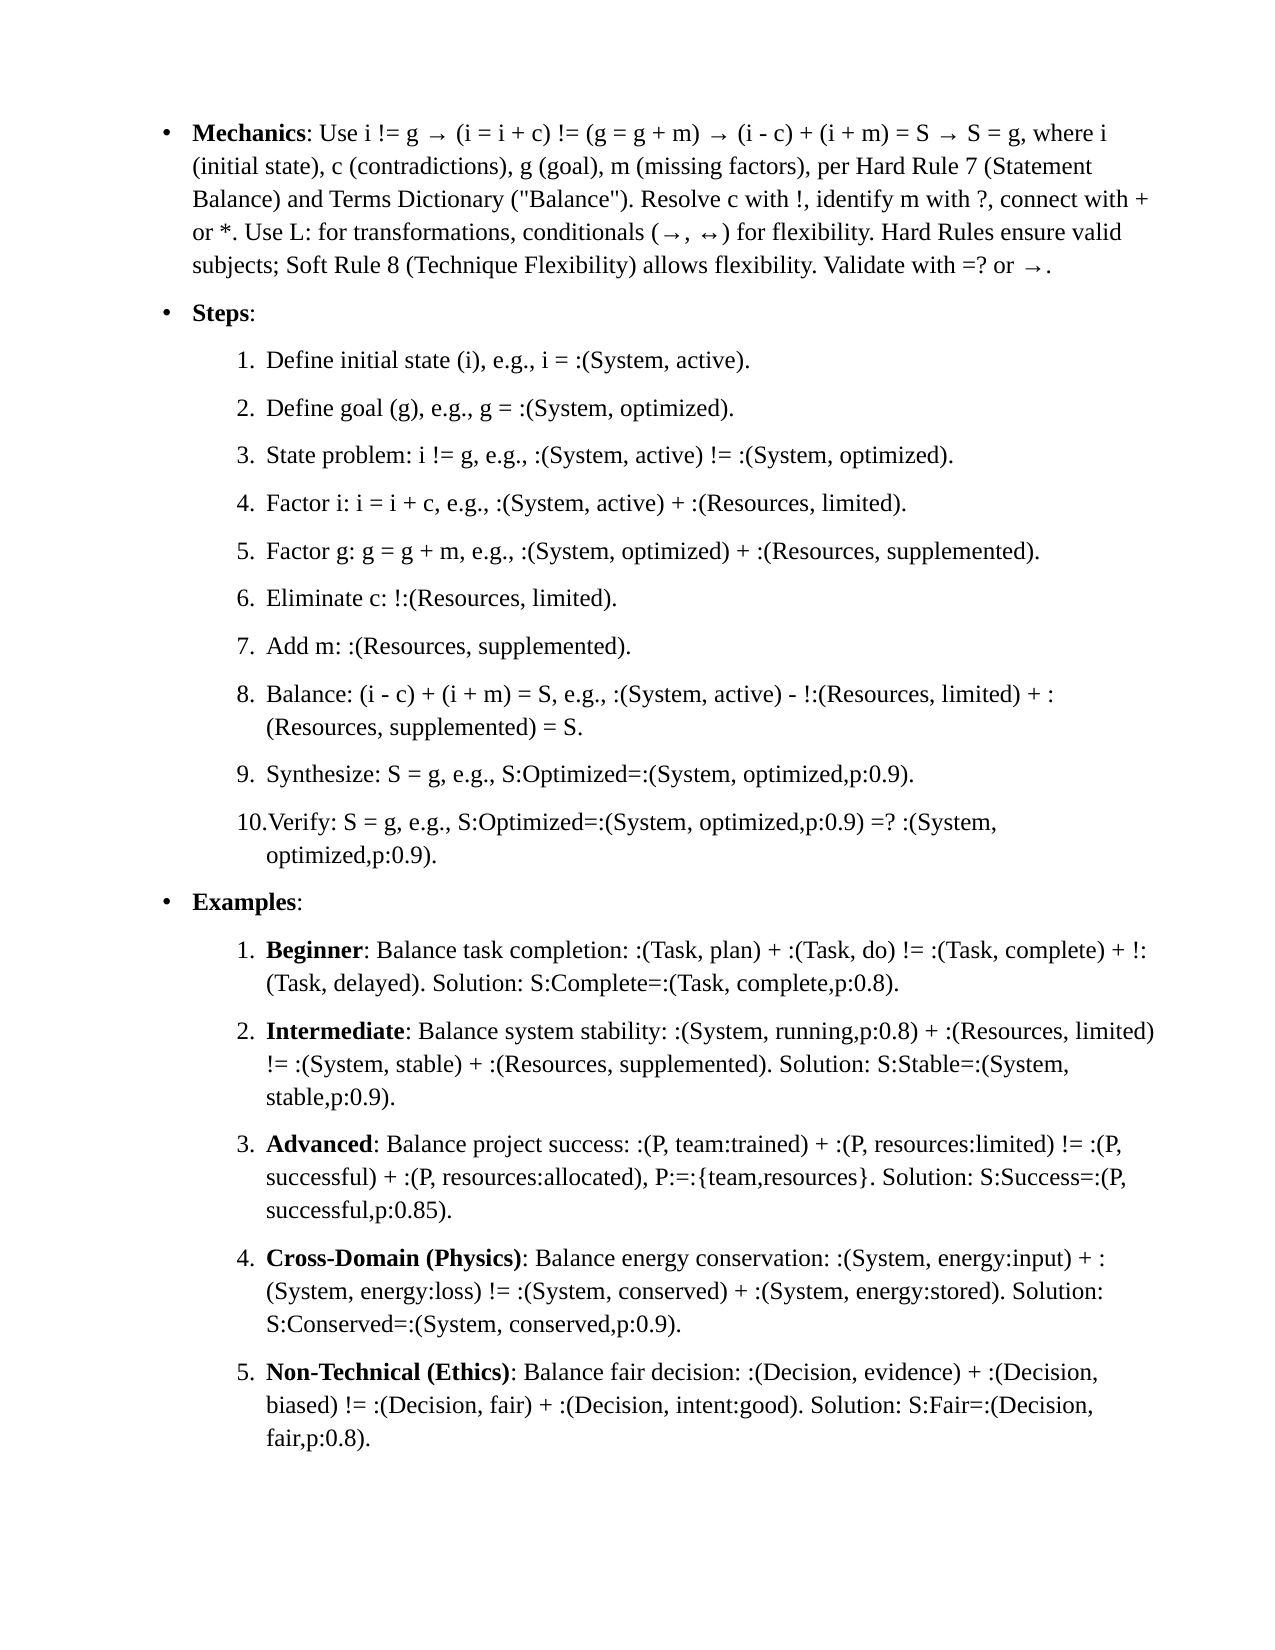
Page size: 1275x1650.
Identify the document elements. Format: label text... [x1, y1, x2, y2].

list State problem: i != g, e.g., :(System, active) != :(System, optimized). [236, 441, 1157, 469]
list Cross-Domain (Physics): Balance energy conservation: :(System, energy:input) + :(System, energy:loss) != :(System, conserved) + :(System, energy:stored). Solution: S:Conserved=:(System, conserved,p:0.9). [236, 1243, 1157, 1338]
list Beginner: Balance task completion: :(Task, plan) + :(Task, do) != :(Task, complete) + !:(Task, delayed). Solution: S:Complete=:(Task, complete,p:0.8). [236, 935, 1157, 997]
list Verify: S = g, e.g., S:Optimized=:(System, optimized,p:0.9) =? :(System, optimized,p:0.9). [236, 807, 1157, 869]
list Steps: [162, 298, 1157, 327]
list Factor g: g = g + m, e.g., :(System, optimized) + :(Resources, supplemented). [236, 536, 1157, 564]
list Add m: :(Resources, supplemented). [236, 631, 1157, 660]
list Factor i: i = i + c, e.g., :(System, active) + :(Resources, limited). [236, 488, 1157, 517]
list Balance: (i - c) + (i + m) = S, e.g., :(System, active) - !:(Resources, limited) + :(Resources, supplemented) = S. [236, 679, 1157, 740]
list Examples: [162, 887, 1157, 916]
list Synthesize: S = g, e.g., S:Optimized=:(System, optimized,p:0.9). [236, 759, 1157, 788]
list Advanced: Balance project success: :(P, team:trained) + :(P, resources:limited) != :(P, successful) + :(P, resources:allocated), P:=:{team,resources}. Solution: S:Success=:(P, successful,p:0.85). [236, 1129, 1157, 1224]
list Eliminate c: !:(Resources, limited). [236, 583, 1157, 612]
list Mechanics: Use i != g → (i = i + c) != (g = g + m) → (i - c) + (i + m) = S → S = g, where i (initial state), c (contradictions), g (goal), m (missing factors), per Hard Rule 7 (Statement Balance) and Terms Dictionary ("Balance"). Resolve c with !, identify m with ?, connect with + or *. Use L: for transformations, conditionals (→, ↔) for flexibility. Hard Rules ensure valid subjects; Soft Rule 8 (Technique Flexibility) allows flexibility. Validate with =? or →. [162, 118, 1157, 279]
list Define initial state (i), e.g., i = :(System, active). [236, 345, 1157, 374]
list Non-Technical (Ethics): Balance fair decision: :(Decision, evidence) + :(Decision, biased) != :(Decision, fair) + :(Decision, intent:good). Solution: S:Fair=:(Decision, fair,p:0.8). [236, 1357, 1157, 1451]
list Define goal (g), e.g., g = :(System, optimized). [236, 393, 1157, 422]
list Intermediate: Balance system stability: :(System, running,p:0.8) + :(Resources, limited) != :(System, stable) + :(Resources, supplemented). Solution: S:Stable=:(System, stable,p:0.9). [236, 1016, 1157, 1111]
